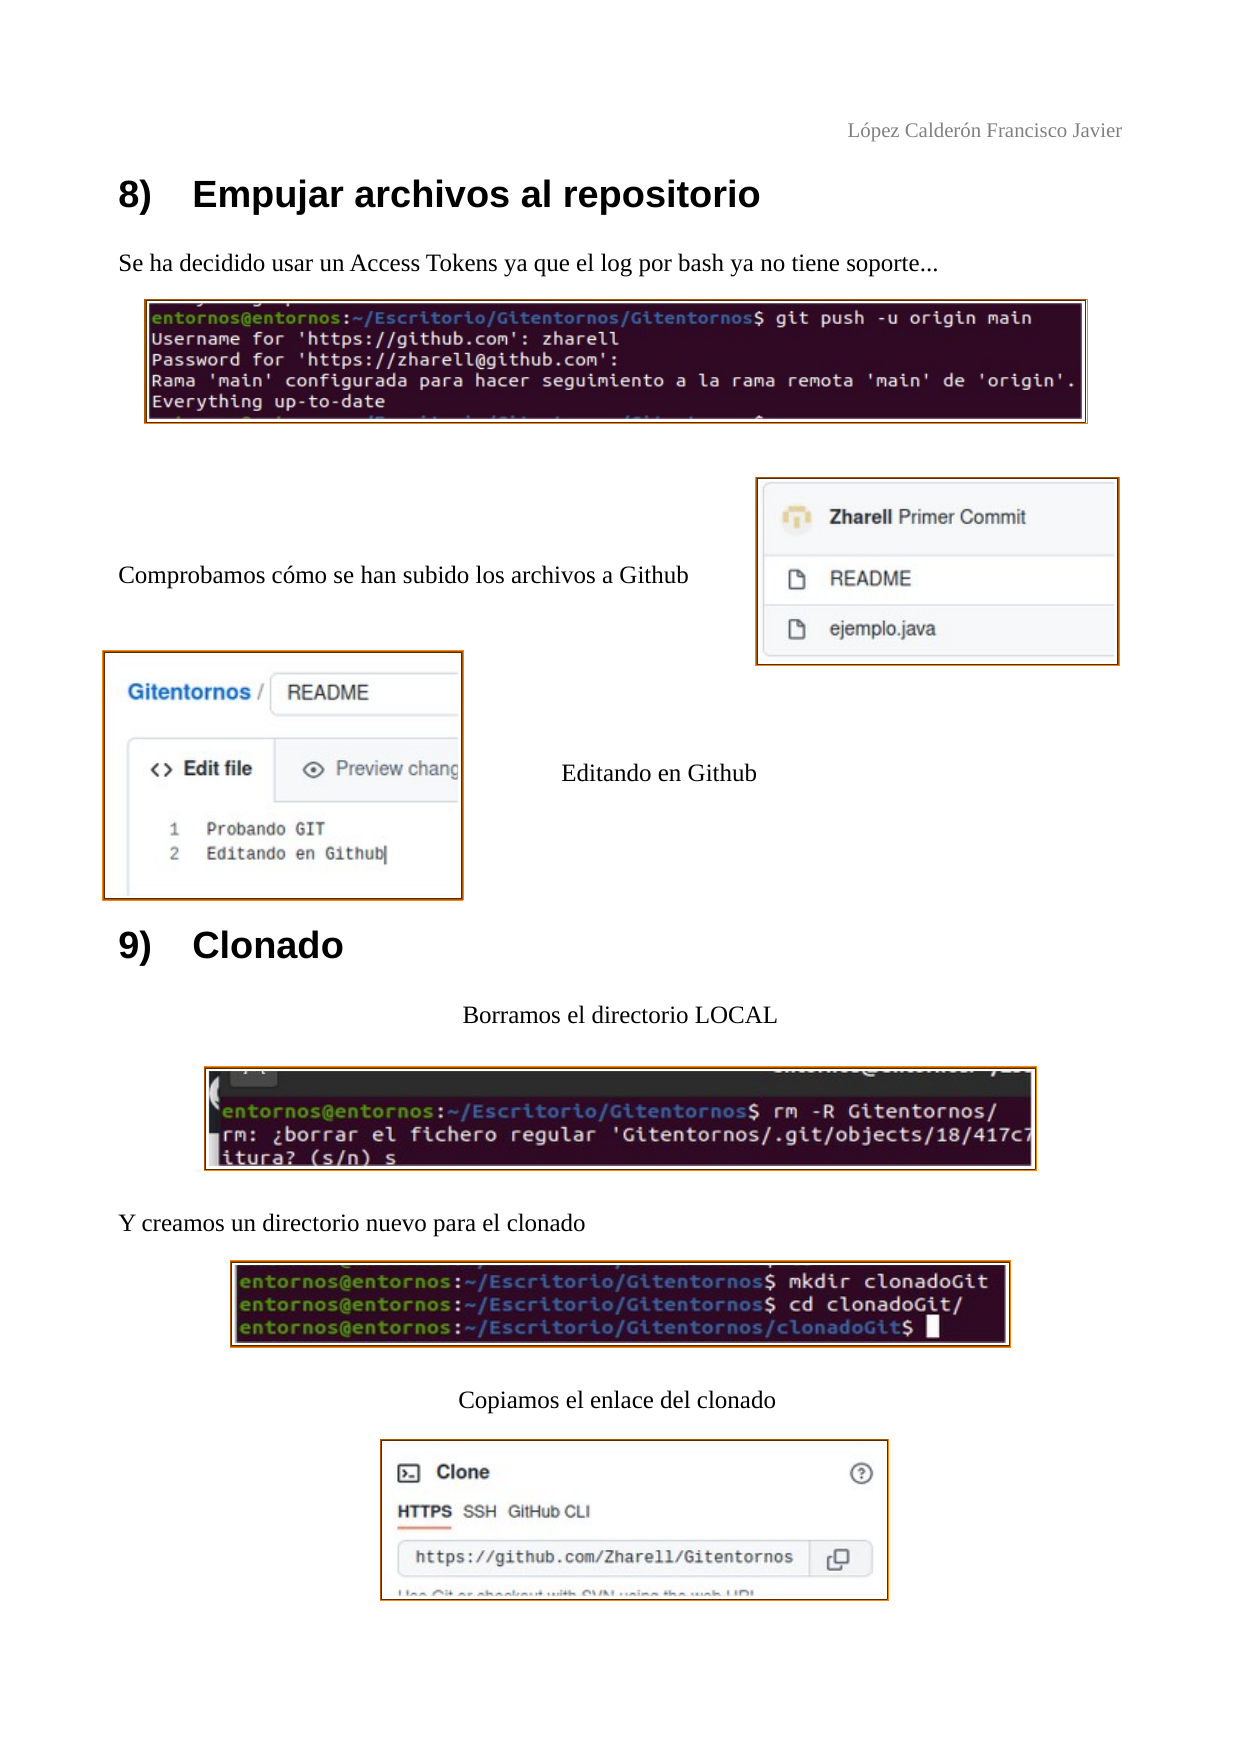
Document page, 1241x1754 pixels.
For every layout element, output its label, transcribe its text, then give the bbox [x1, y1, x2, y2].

picture [234, 1265, 1006, 1343]
picture [760, 481, 1115, 661]
text Editando en Github [464, 758, 1122, 787]
picture [107, 655, 459, 896]
picture [208, 1071, 1032, 1166]
text Comprobamos cómo se han subido los archivos a Github [118, 560, 755, 589]
text Borramos el directorio LOCAL [118, 1000, 1122, 1029]
text Y creamos un directorio nuevo para el clonado [118, 1208, 1122, 1237]
picture [384, 1443, 884, 1596]
picture [148, 303, 1082, 419]
text Se ha decidido usar un Access Tokens ya que el log por bash ya no tiene soporte... [118, 248, 1122, 277]
subtitle Clonado [118, 923, 1122, 967]
text Copiamos el enlace del clonado [118, 1385, 1122, 1413]
subtitle Empujar archivos al repositorio [118, 172, 1122, 215]
